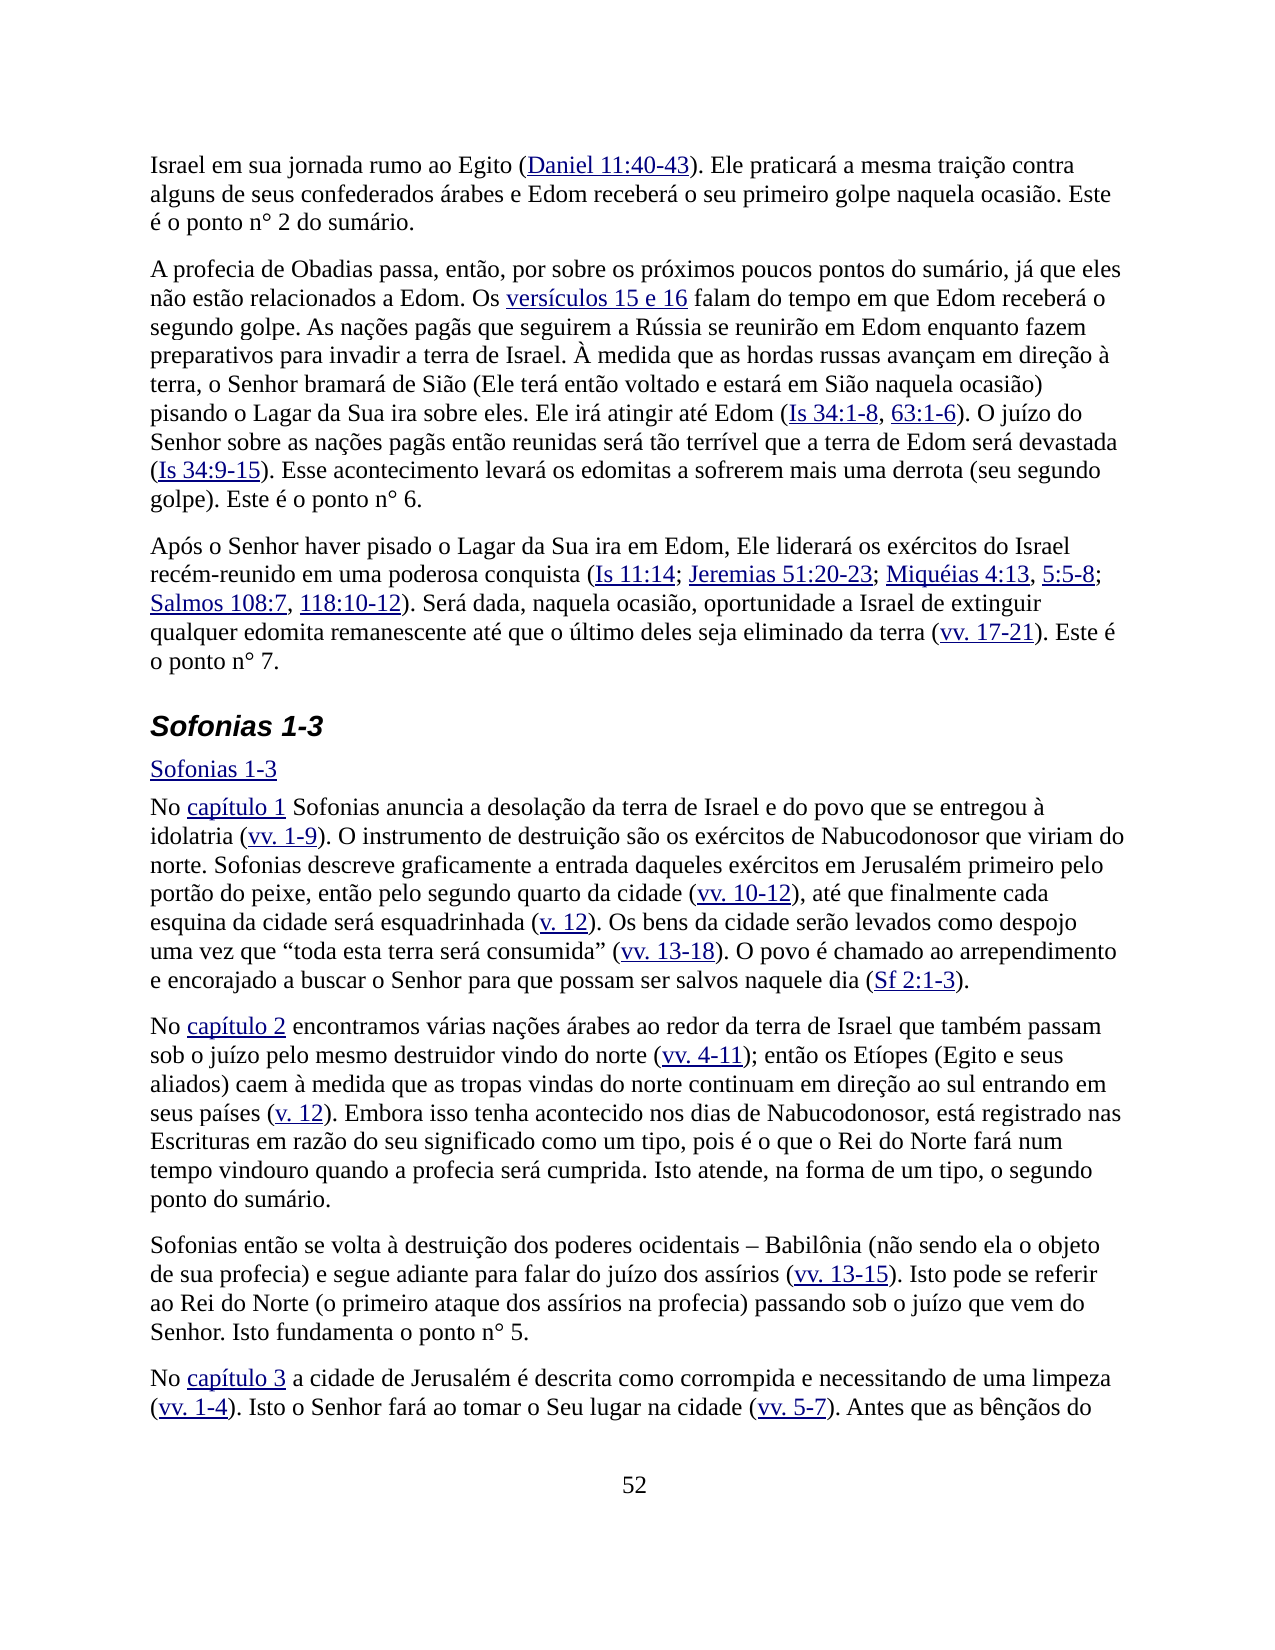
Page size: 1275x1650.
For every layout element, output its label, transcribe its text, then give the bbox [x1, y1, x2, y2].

text A profecia de Obadias passa, então, por sobre os próximos poucos pontos do sumário, já que eles não estão relacionados a Edom. Os versículos 15 e 16 falam do tempo em que Edom receberá o segundo golpe. As nações pagãs que seguirem a Rússia se reunirão em Edom enquanto fazem preparativos para invadir a terra de Israel. À medida que as hordas russas avançam em direção à terra, o Senhor bramará de Sião (Ele terá então voltado e estará em Sião naquela ocasião) pisando o Lagar da Sua ira sobre eles. Ele irá atingir até Edom (Is 34:1-8, 63:1-6). O juízo do Senhor sobre as nações pagãs então reunidas será tão terrível que a terra de Edom será devastada (Is 34:9-15). Esse acontecimento levará os edomitas a sofrerem mais uma derrota (seu segundo golpe). Este é o ponto n° 6. [150, 254, 1125, 513]
text No capítulo 3 a cidade de Jerusalém é descrita como corrompida e necessitando de uma limpeza (vv. 1-4). Isto o Senhor fará ao tomar o Seu lugar na cidade (vv. 5-7). Antes que as bênçãos do [150, 1363, 1125, 1421]
text Israel em sua jornada rumo ao Egito (Daniel 11:40-43). Ele praticará a mesma traição contra alguns de seus confederados árabes e Edom receberá o seu primeiro golpe naquela ocasião. Este é o ponto n° 2 do sumário. [150, 150, 1125, 236]
text Sofonias 1-3 [150, 754, 1125, 783]
text Sofonias então se volta à destruição dos poderes ocidentais – Babilônia (não sendo ela o objeto de sua profecia) e segue adiante para falar do juízo dos assírios (vv. 13-15). Isto pode se referir ao Rei do Norte (o primeiro ataque dos assírios na profecia) passando sob o juízo que vem do Senhor. Isto fundamenta o ponto n° 5. [150, 1231, 1125, 1346]
text No capítulo 2 encontramos várias nações árabes ao redor da terra de Israel que também passam sob o juízo pelo mesmo destruidor vindo do norte (vv. 4-11); então os Etíopes (Egito e seus aliados) caem à medida que as tropas vindas do norte continuam em direção ao sul entrando em seus países (v. 12). Embora isso tenha acontecido nos dias de Nabucodonosor, está registrado nas Escrituras em razão do seu significado como um tipo, pois é o que o Rei do Norte fará num tempo vindouro quando a profecia será cumprida. Isto atende, na forma de um tipo, o segundo ponto do sumário. [150, 1011, 1125, 1213]
text Após o Senhor haver pisado o Lagar da Sua ira em Edom, Ele liderará os exércitos do Israel recém-reunido em uma poderosa conquista (Is 11:14; Jeremias 51:20-23; Miquéias 4:13, 5:5-8; Salmos 108:7, 118:10-12). Será dada, naquela ocasião, oportunidade a Israel de extinguir qualquer edomita remanescente até que o último deles seja eliminado da terra (vv. 17-21). Este é o ponto n° 7. [150, 531, 1125, 674]
subtitle Sofonias 1-3 [150, 708, 1125, 742]
text No capítulo 1 Sofonias anuncia a desolação da terra de Israel e do povo que se entregou à idolatria (vv. 1-9). O instrumento de destruição são os exércitos de Nabucodonosor que viriam do norte. Sofonias descreve graficamente a entrada daqueles exércitos em Jerusalém primeiro pelo portão do peixe, então pelo segundo quarto da cidade (vv. 10-12), até que finalmente cada esquina da cidade será esquadrinhada (v. 12). Os bens da cidade serão levados como despojo uma vez que “toda esta terra será consumida” (vv. 13-18). O povo é chamado ao arrependimento e encorajado a buscar o Senhor para que possam ser salvos naquele dia (Sf 2:1-3). [150, 792, 1125, 993]
